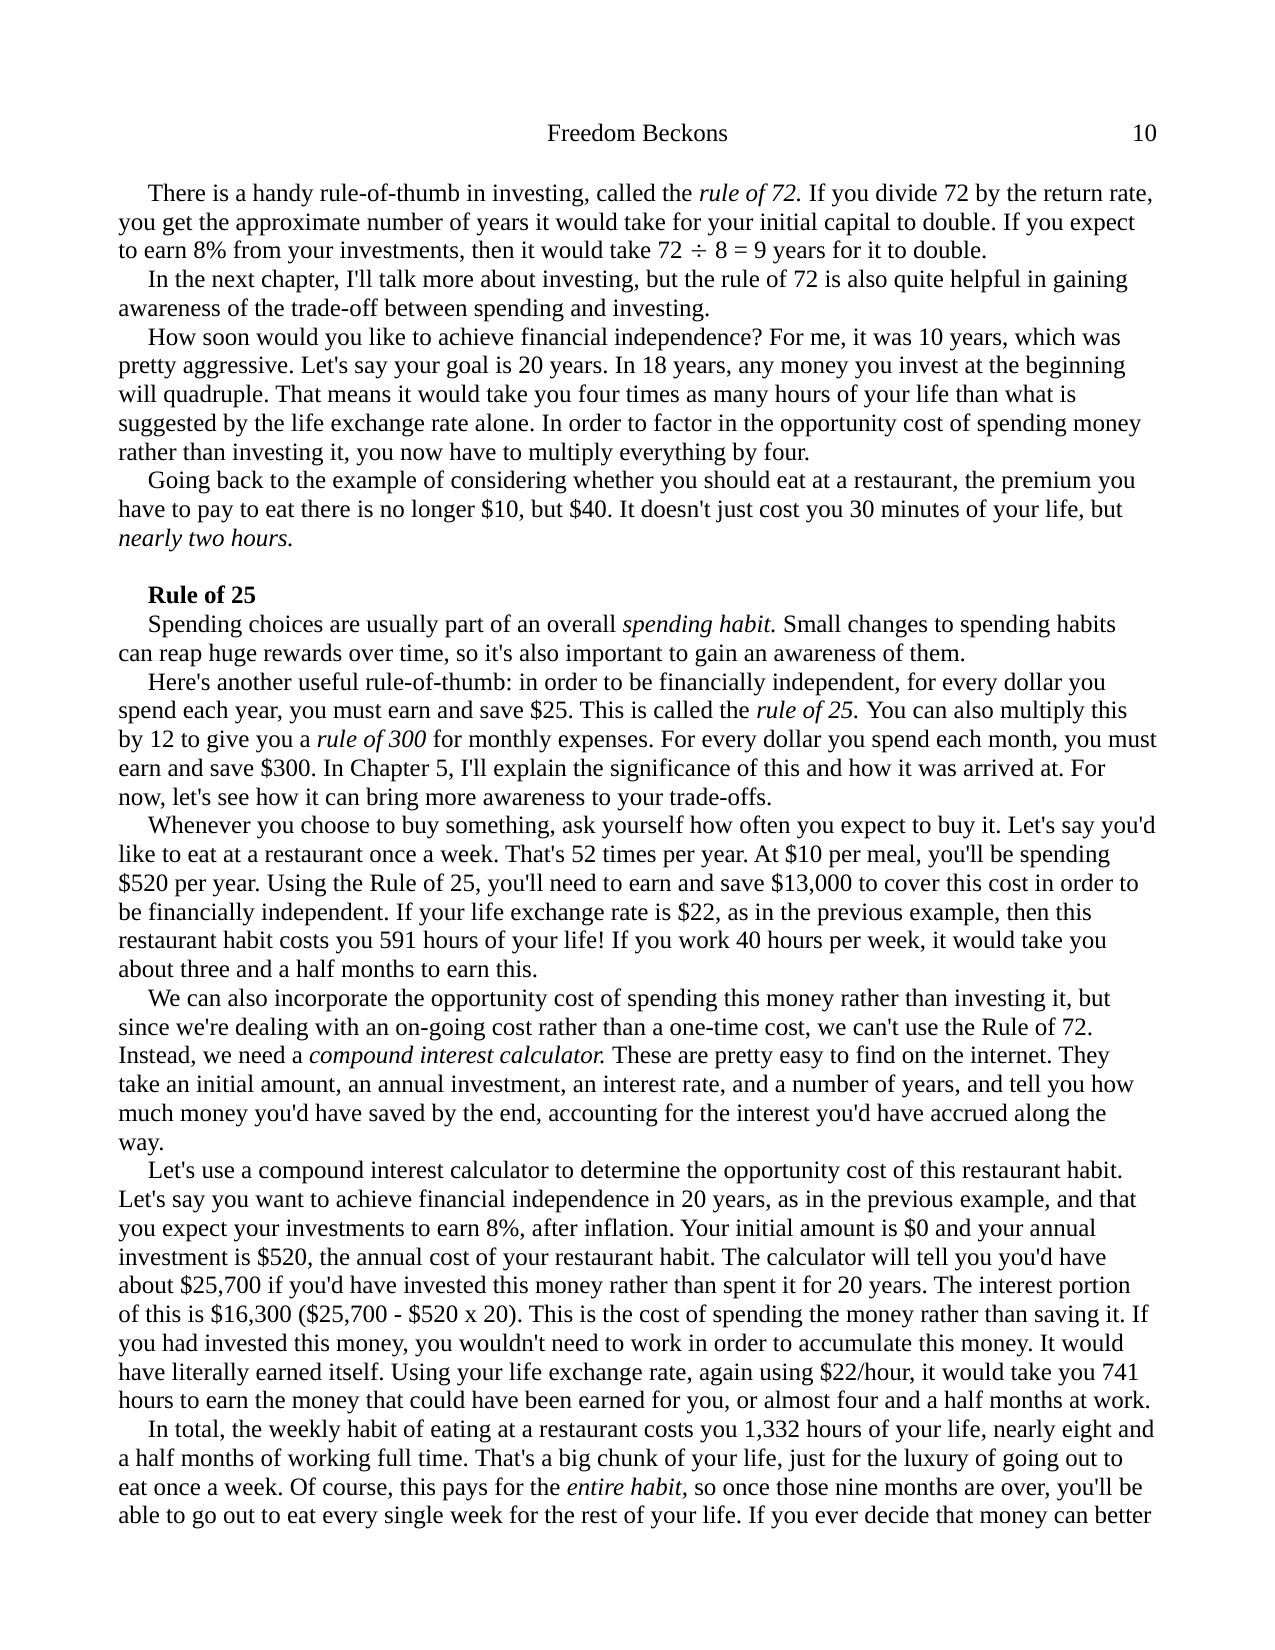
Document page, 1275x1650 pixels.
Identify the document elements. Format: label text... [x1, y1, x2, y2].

text How soon would you like to achieve financial independence? For me, it was 10 years, which was pretty aggressive. Let's say your goal is 20 years. In 18 years, any money you invest at the beginning will quadruple. That means it would take you four times as many hours of your life than what is suggested by the life exchange rate alone. In order to factor in the opportunity cost of spending money rather than investing it, you now have to multiply everything by four. [118, 322, 1157, 466]
text Let's use a compound interest calculator to determine the opportunity cost of this restaurant habit. Let's say you want to achieve financial independence in 20 years, as in the previous example, and that you expect your investments to earn 8%, after inflation. Your initial amount is $0 and your annual investment is $520, the annual cost of your restaurant habit. The calculator will tell you you'd have about $25,700 if you'd have invested this money rather than spent it for 20 years. The interest portion of this is $16,300 ($25,700 - $520 x 20). This is the cost of spending the money rather than saving it. If you had invested this money, you wouldn't need to work in order to accumulate this money. It would have literally earned itself. Using your life exchange rate, again using $22/hour, it would take you 741 hours to earn the money that could have been earned for you, or almost four and a half months at work. [118, 1156, 1157, 1414]
text There is a handy rule-of-thumb in investing, called the rule of 72. If you divide 72 by the return rate, you get the approximate number of years it would take for your initial capital to double. If you expect to earn 8% from your investments, then it would take 72 ¸ 8 = 9 years for it to double. [118, 178, 1157, 264]
text We can also incorporate the opportunity cost of spending this money rather than investing it, but since we're dealing with an on-going cost rather than a one-time cost, we can't use the Rule of 72. Instead, we need a compound interest calculator. These are pretty easy to find on the internet. They take an initial amount, an annual investment, an interest rate, and a number of years, and tell you how much money you'd have saved by the end, accounting for the interest you'd have accrued along the way. [118, 983, 1157, 1156]
text Spending choices are usually part of an overall spending habit. Small changes to spending habits can reap huge rewards over time, so it's also important to gain an awareness of them. [118, 609, 1157, 667]
text Here's another useful rule-of-thumb: in order to be financially independent, for every dollar you spend each year, you must earn and save $25. This is called the rule of 25. You can also multiply this by 12 to give you a rule of 300 for monthly expenses. For every dollar you spend each month, you must earn and save $300. In Chapter 5, I'll explain the significance of this and how it was arrived at. For now, let's see how it can bring more awareness to your trade-offs. [118, 667, 1157, 811]
text Going back to the example of considering whether you should eat at a restaurant, the premium you have to pay to eat there is no longer $10, but $40. It doesn't just cost you 30 minutes of your life, but nearly two hours. [118, 466, 1157, 552]
text In total, the weekly habit of eating at a restaurant costs you 1,332 hours of your life, nearly eight and a half months of working full time. That's a big chunk of your life, just for the luxury of going out to eat once a week. Of course, this pays for the entire habit, so once those nine months are over, you'll be able to go out to eat every single week for the rest of your life. If you ever decide that money can better [118, 1414, 1157, 1529]
text Rule of 25 [118, 581, 1157, 609]
text In the next chapter, I'll talk more about investing, but the rule of 72 is also quite helpful in gaining awareness of the trade-off between spending and investing. [118, 264, 1157, 322]
text Whenever you choose to buy something, ask yourself how often you expect to buy it. Let's say you'd like to eat at a restaurant once a week. That's 52 times per year. At $10 per meal, you'll be spending $520 per year. Using the Rule of 25, you'll need to earn and save $13,000 to cover this cost in order to be financially independent. If your life exchange rate is $22, as in the previous example, then this restaurant habit costs you 591 hours of your life! If you work 40 hours per week, it would take you about three and a half months to earn this. [118, 811, 1157, 983]
